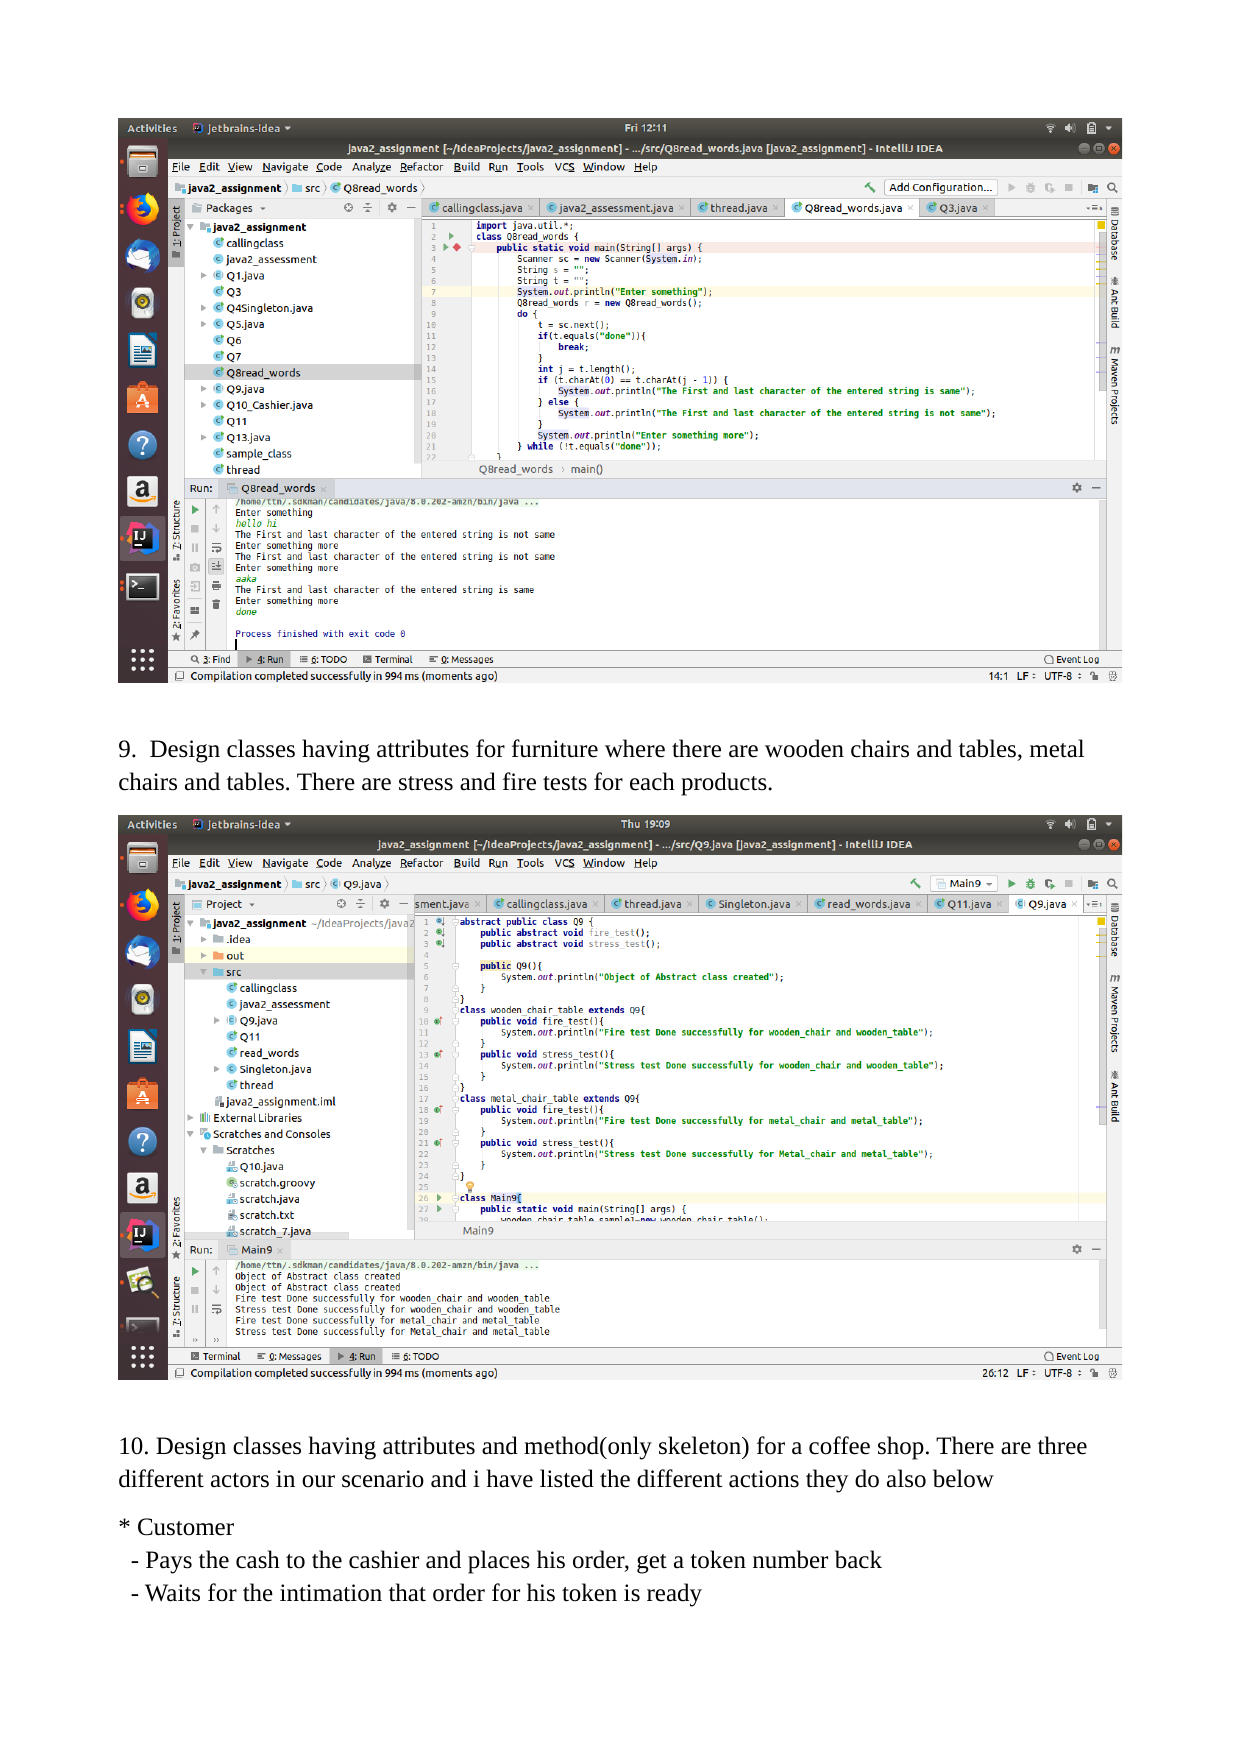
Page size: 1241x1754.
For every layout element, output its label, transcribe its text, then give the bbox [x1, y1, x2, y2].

picture [118, 815, 1123, 1380]
picture [118, 118, 1123, 683]
text 10. Design classes having attributes and method(only skeleton) for a coffee shop. There are three different actors in our scenario and i have listed the different actions they do also below [118, 1431, 1122, 1493]
text * Customer - Pays the cash to the cashier and places his order, get a token number back - Waits for the intimation that order for his token is ready [118, 1512, 1122, 1607]
text 9. Design classes having attributes for furniture where there are wooden chairs and tables, metal chairs and tables. There are stress and fire tests for each products. [118, 734, 1122, 796]
